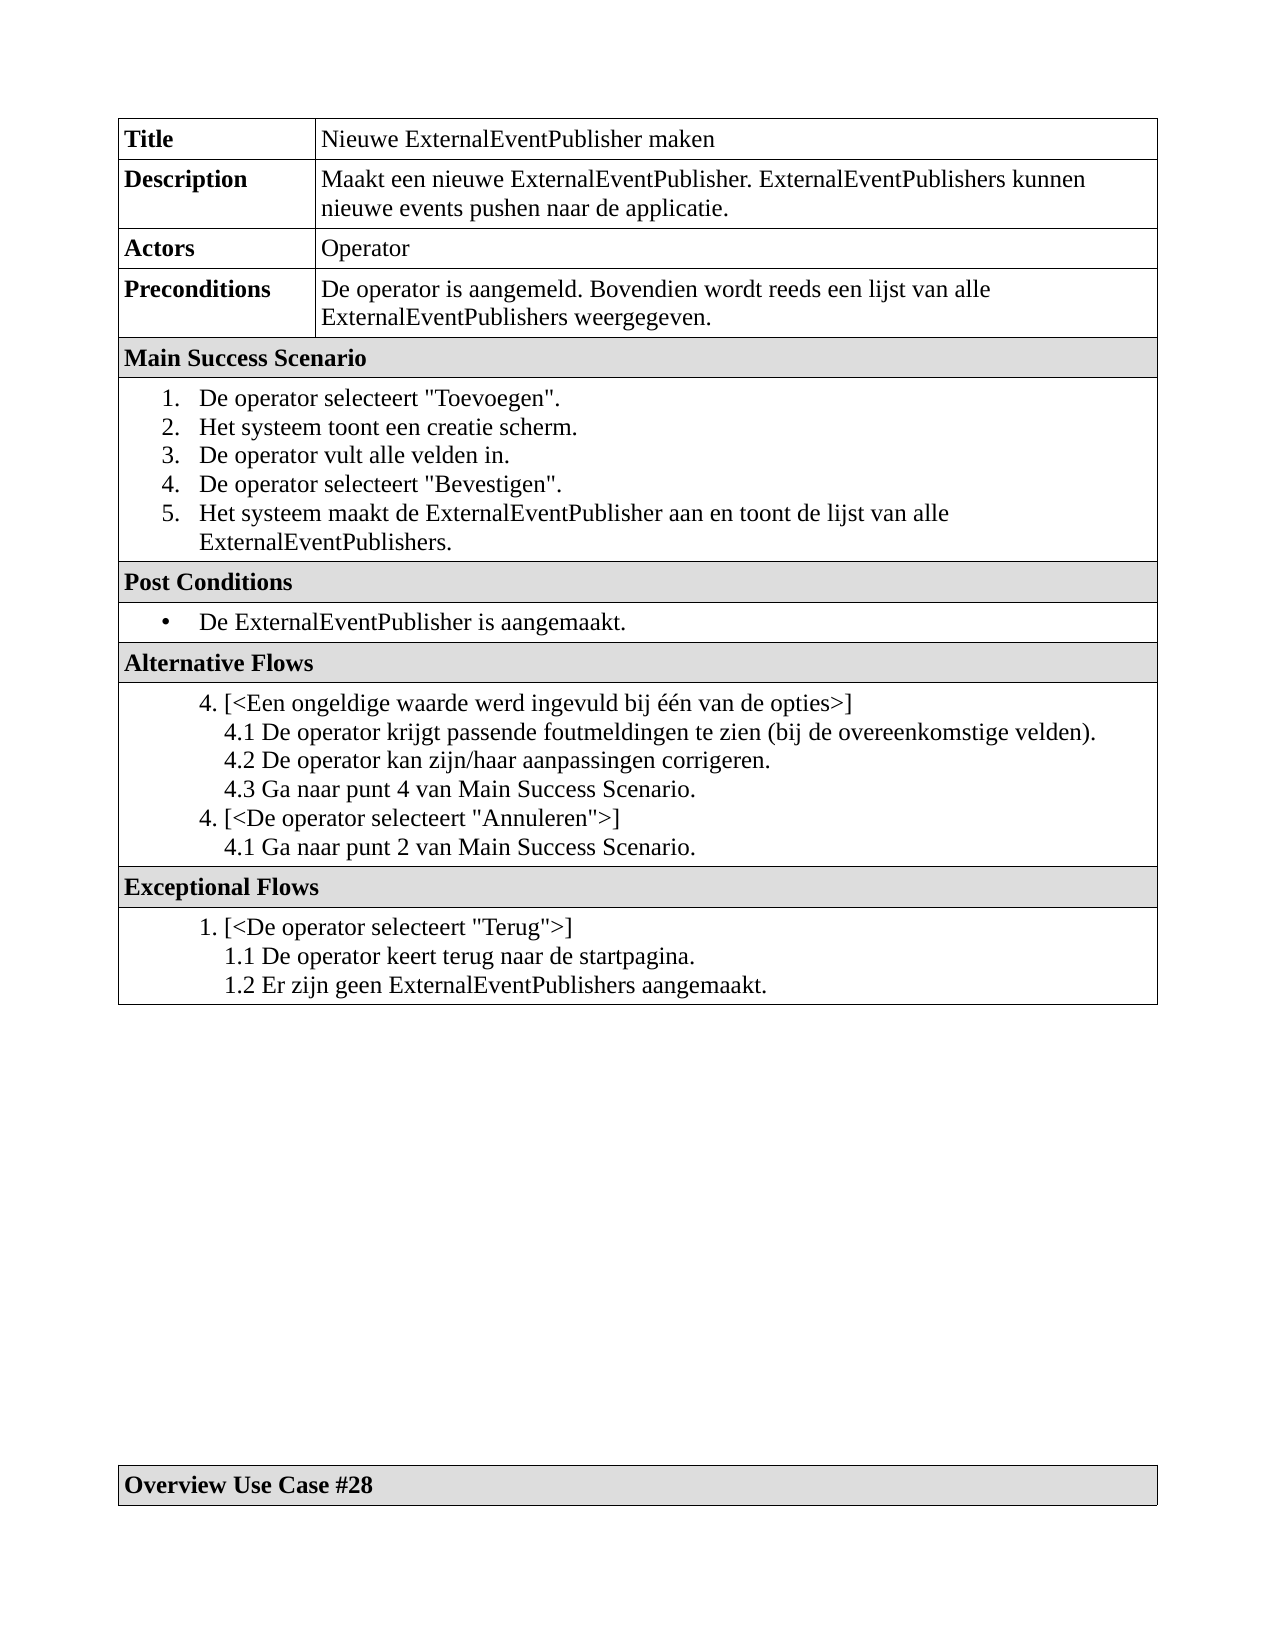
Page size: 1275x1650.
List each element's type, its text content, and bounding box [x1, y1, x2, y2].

table_cell Nieuwe ExternalEventPublisher maken [316, 119, 1157, 158]
table_cell De operator selecteert "Toevoegen". Het systeem toont een creatie scherm. De operator vult alle velden in. De operator selecteert "Bevestigen". Het systeem maakt de ExternalEventPublisher aan en toont de lijst van alle ExternalEventPublishers. [119, 378, 1157, 561]
table_cell Post Conditions [119, 562, 1157, 602]
table_cell Main Success Scenario [119, 338, 1157, 377]
table_cell Maakt een nieuwe ExternalEventPublisher. ExternalEventPublishers kunnen nieuwe events pushen naar de applicatie. [316, 160, 1157, 227]
table_cell Actors [119, 229, 315, 268]
table_cell Preconditions [119, 269, 315, 337]
table_cell Exceptional Flows [119, 867, 1157, 907]
table_cell Description [119, 160, 315, 227]
table_cell De operator is aangemeld. Bovendien wordt reeds een lijst van alle ExternalEventPublishers weergegeven. [316, 269, 1157, 337]
table_header Overview Use Case #28 [119, 1466, 1157, 1505]
table_cell 4. [<Een ongeldige waarde werd ingevuld bij één van de opties>] 4.1 De operator krijgt passende foutmeldingen te zien (bij de overeenkomstige velden). 4.2 De operator kan zijn/haar aanpassingen corrigeren. 4.3 Ga naar punt 4 van Main Success Scenario. 4. [<De operator selecteert "Annuleren">] 4.1 Ga naar punt 2 van Main Success Scenario. [119, 683, 1157, 866]
table_cell Title [119, 119, 315, 158]
table_cell Alternative Flows [119, 643, 1157, 682]
table_cell Operator [316, 229, 1157, 268]
table_cell De ExternalEventPublisher is aangemaakt. [119, 603, 1157, 642]
table_cell 1. [<De operator selecteert "Terug">] 1.1 De operator keert terug naar de startpagina. 1.2 Er zijn geen ExternalEventPublishers aangemaakt. [119, 908, 1157, 1004]
